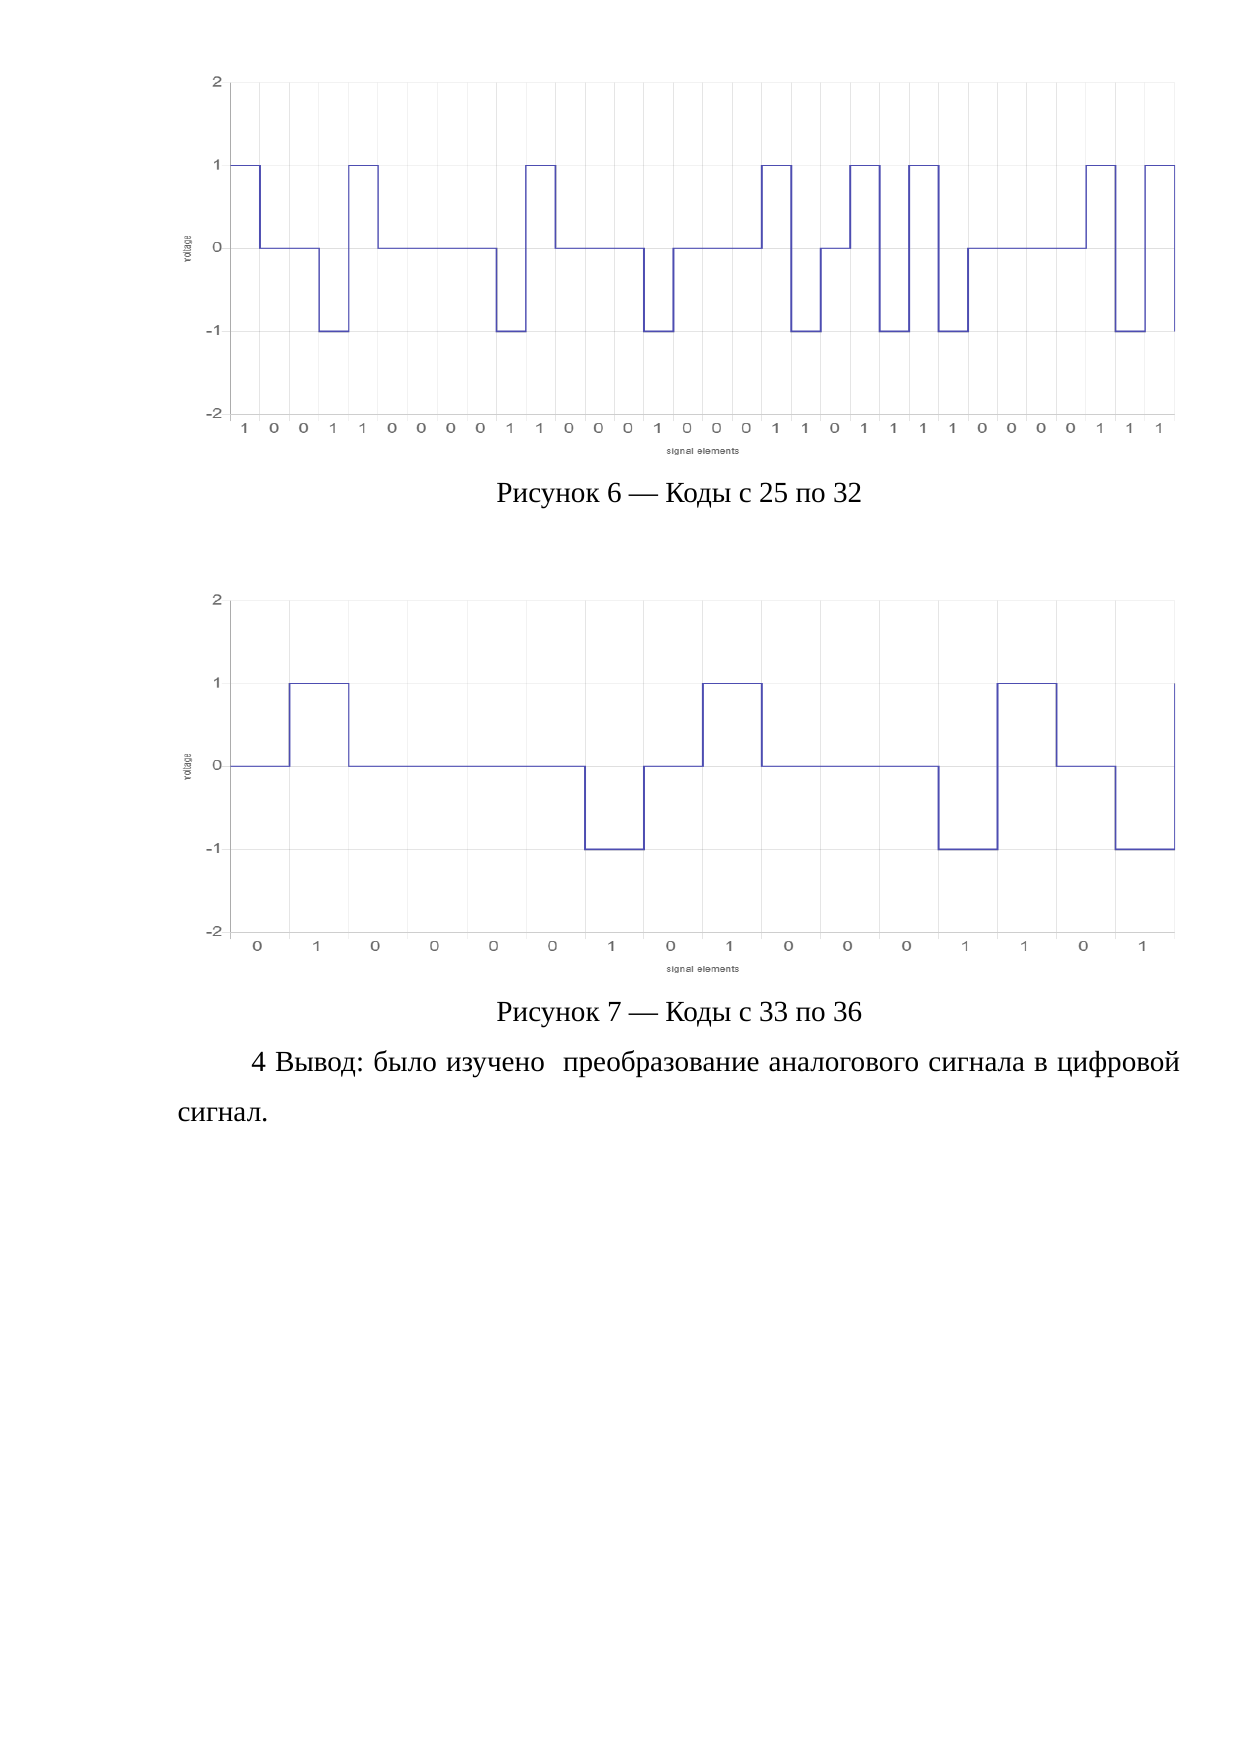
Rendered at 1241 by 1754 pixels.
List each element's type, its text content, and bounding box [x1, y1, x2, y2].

text 4 Вывод: было изучено преобразование аналогового сигнала в цифровой сигнал. [177, 1044, 1181, 1128]
text Рисунок 7 — Коды с 33 по 36 [177, 977, 1181, 1027]
picture [177, 593, 1182, 977]
text Рисунок 6 — Коды с 25 по 32 [177, 459, 1181, 509]
picture [177, 75, 1182, 459]
